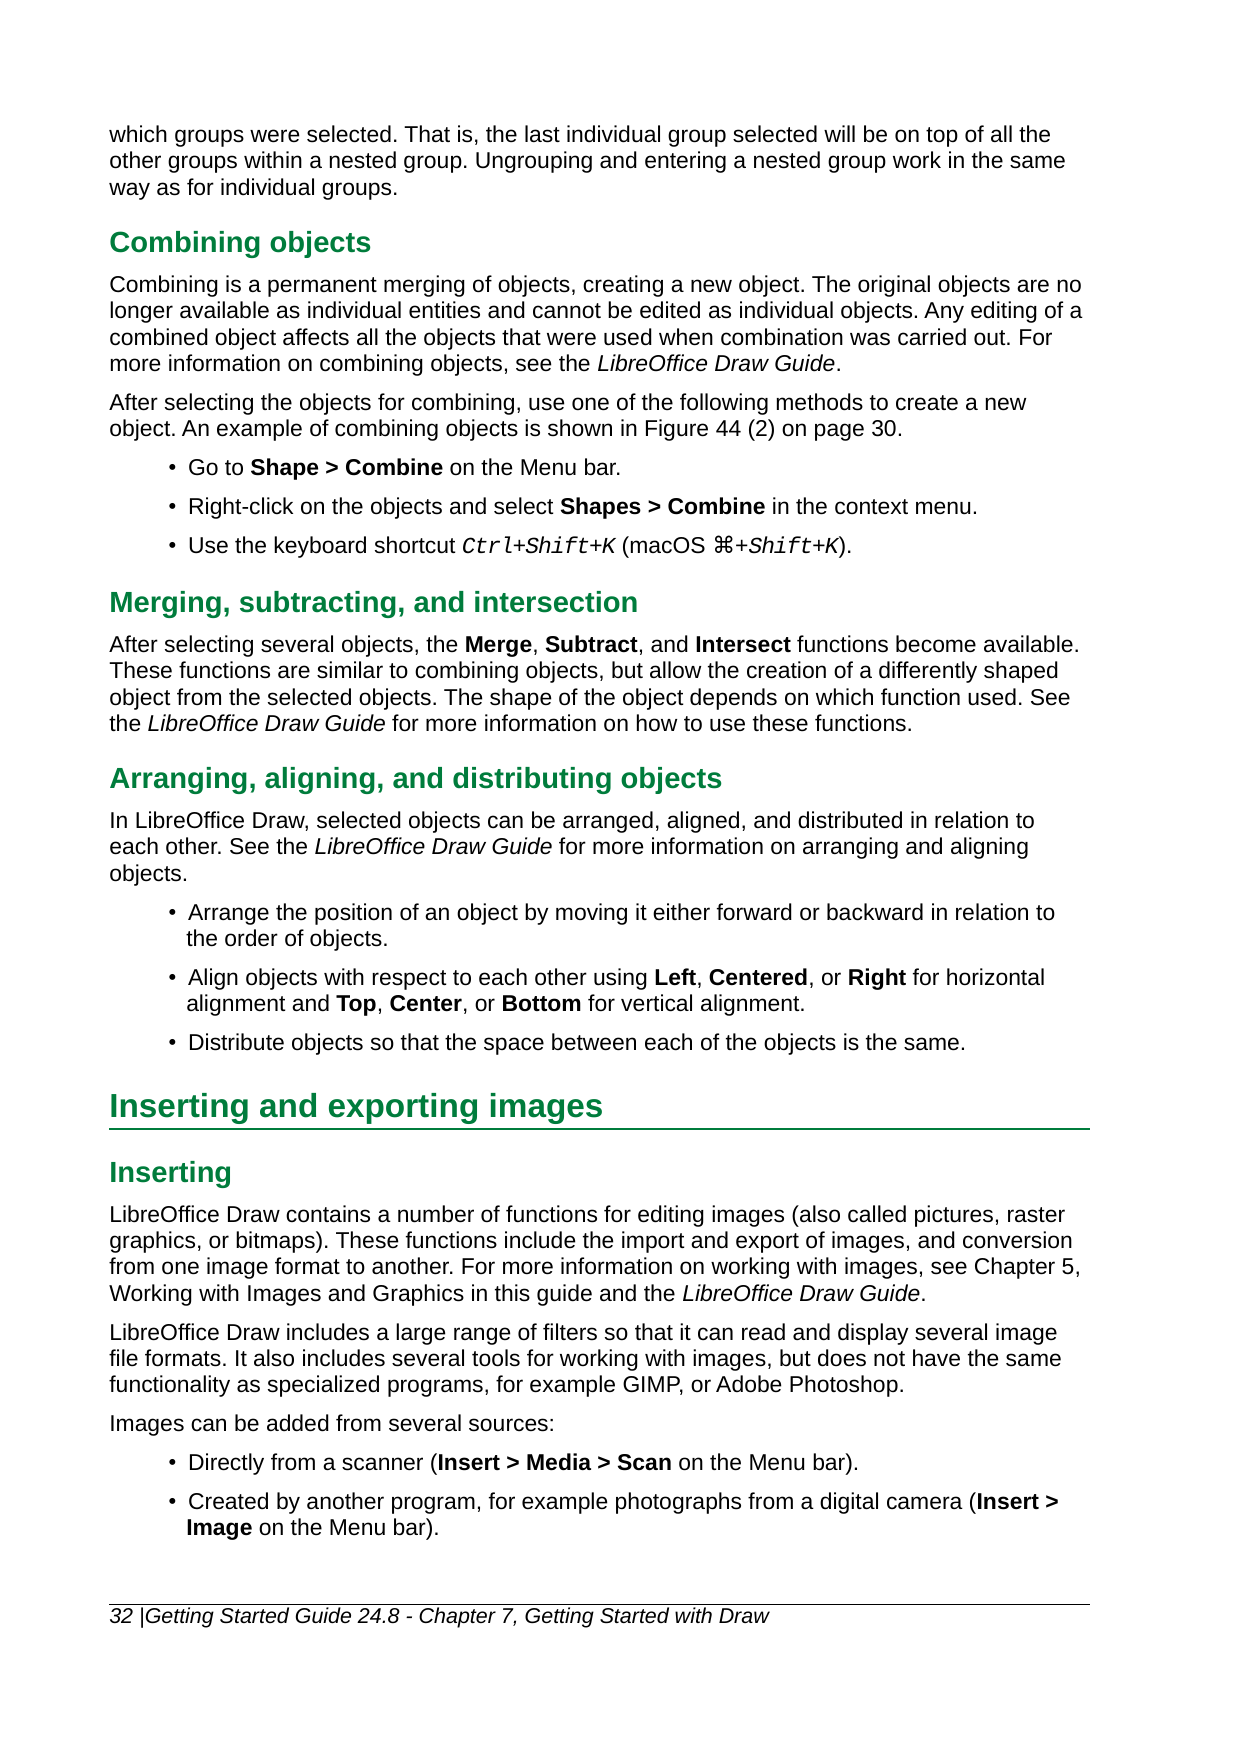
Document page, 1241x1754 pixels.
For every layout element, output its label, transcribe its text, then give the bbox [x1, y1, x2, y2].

subtitle Merging, subtracting, and intersection [109, 585, 1090, 618]
list Right-click on the objects and select Shapes > Combine in the context menu. [168, 493, 1090, 519]
list Align objects with respect to each other using Left, Centered, or Right for horizontal alignment and Top, Center, or Bottom for vertical alignment. [168, 964, 1090, 1016]
list Distribute objects so that the space between each of the objects is the same. [168, 1029, 1090, 1055]
list Arrange the position of an object by moving it either forward or backward in relation to the order of objects. [168, 898, 1090, 951]
subtitle Inserting and exporting images [109, 1086, 1090, 1128]
subtitle Combining objects [109, 225, 1090, 258]
text LibreOffice Draw includes a large range of filters so that it can read and display several image file formats. It also includes several tools for working with images, but does not have the same functionality as specialized programs, for example GIMP, or Adobe Photoshop. [109, 1318, 1090, 1398]
list Created by another program, for example photographs from a digital camera (Insert > Image on the Menu bar). [168, 1488, 1090, 1541]
text LibreOffice Draw contains a number of functions for editing images (also called pictures, raster graphics, or bitmaps). These functions include the import and export of images, and conversion from one image format to another. For more information on working with images, see Chapter 5, Working with Images and Graphics in this guide and the LibreOffice Draw Guide. [109, 1201, 1090, 1306]
list Use the keyboard shortcut Ctrl+Shift+K (macOS ⌘+Shift+K). [168, 532, 1090, 560]
list After selecting the objects for combining, use one of the following methods to create a new object. An example of combining objects is shown in Figure 44 (2) on page 30. [109, 389, 1090, 441]
subtitle Arranging, aligning, and distributing objects [109, 761, 1090, 794]
text Combining is a permanent merging of objects, creating a new object. The original objects are no longer available as individual entities and cannot be edited as individual objects. Any editing of a combined object affects all the objects that were used when combination was carried out. For more information on combining objects, see the LibreOffice Draw Guide. [109, 271, 1090, 376]
list Go to Shape > Combine on the Menu bar. [168, 454, 1090, 480]
text which groups were selected. That is, the last individual group selected will be on top of all the other groups within a nested group. Ungrouping and entering a nested group work in the same way as for individual groups. [109, 121, 1090, 200]
subtitle Inserting [109, 1155, 1090, 1188]
text After selecting several objects, the Merge, Subtract, and Intersect functions become available. These functions are similar to combining objects, but allow the creation of a differently shaped object from the selected objects. The shape of the object depends on which function used. See the LibreOffice Draw Guide for more information on how to use these functions. [109, 631, 1090, 736]
list Directly from a scanner (Insert > Media > Scan on the Menu bar). [168, 1449, 1090, 1475]
list Images can be added from several sources: [109, 1410, 1090, 1436]
list In LibreOffice Draw, selected objects can be arranged, aligned, and distributed in relation to each other. See the LibreOffice Draw Guide for more information on arranging and aligning objects. [109, 807, 1090, 886]
